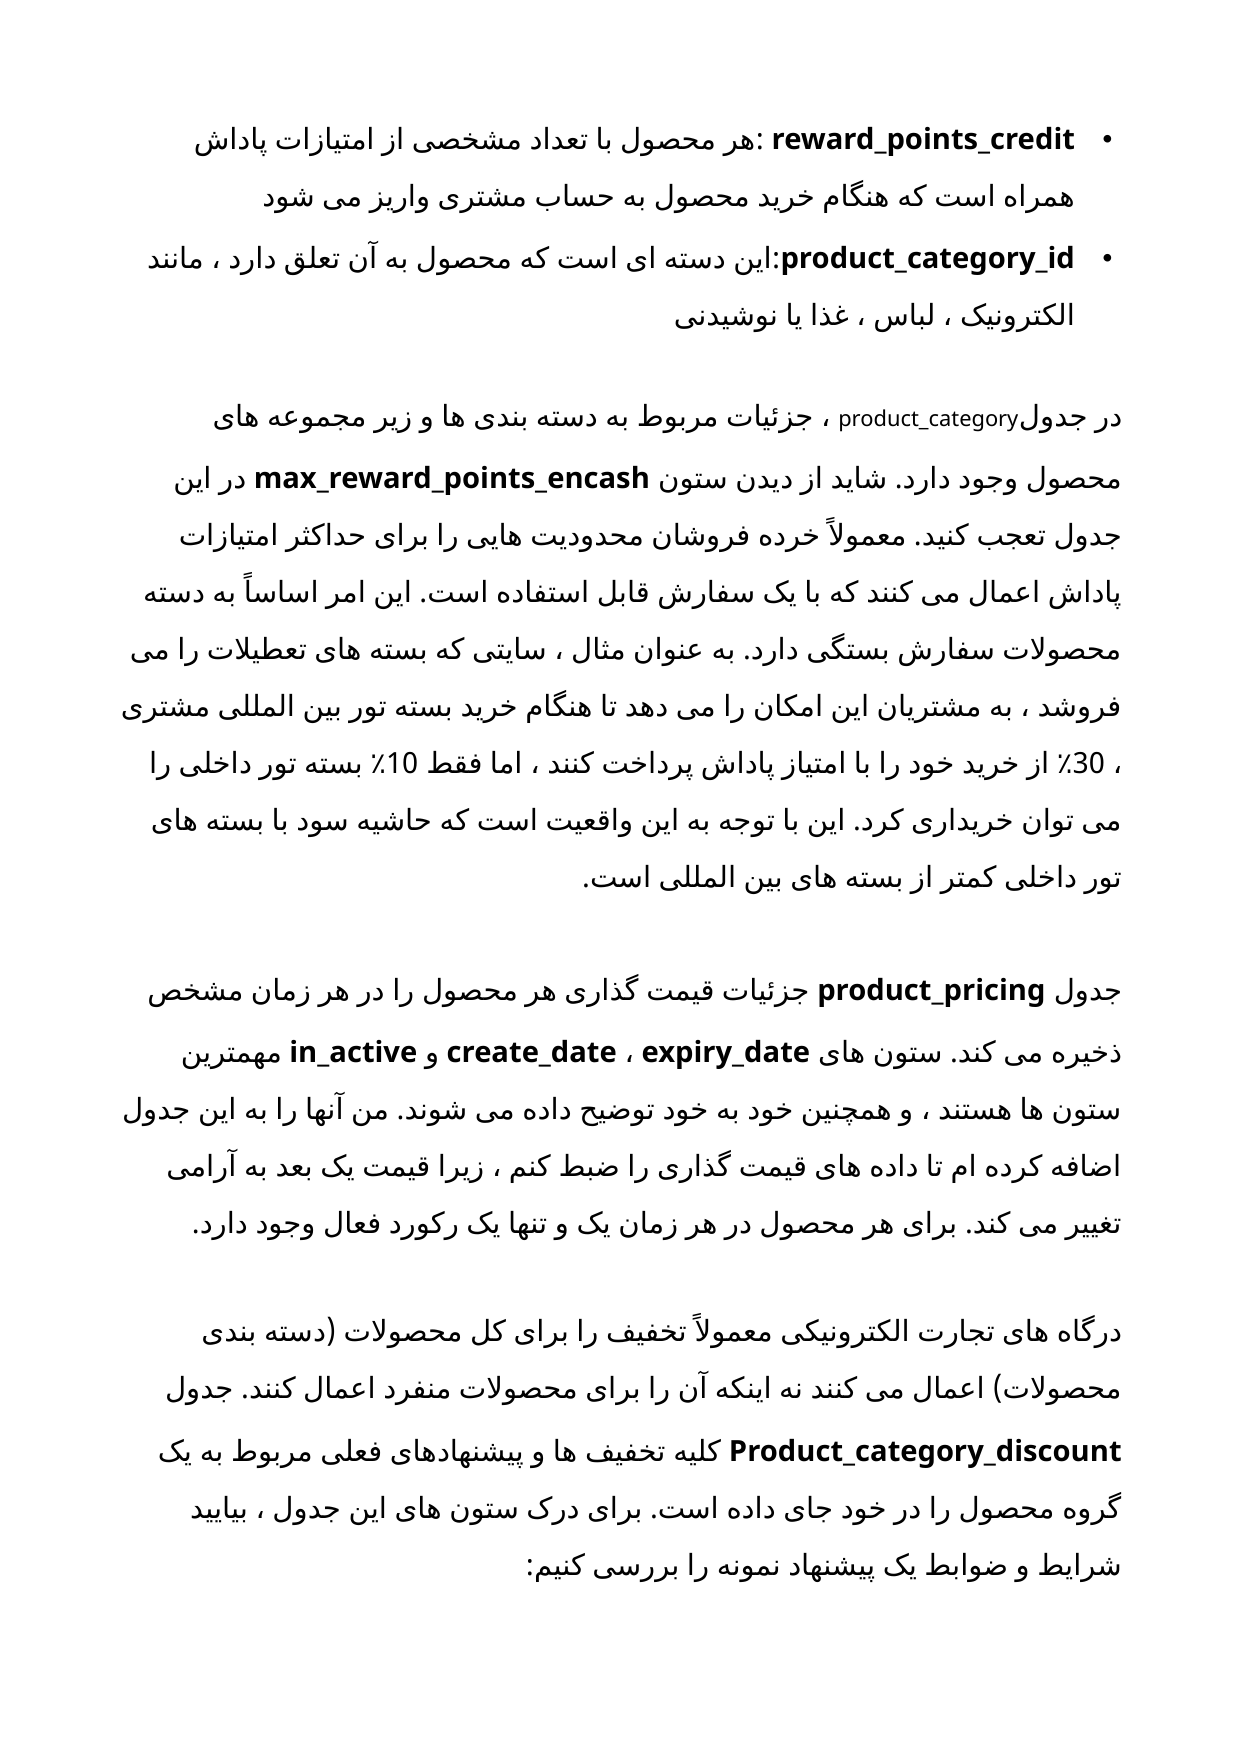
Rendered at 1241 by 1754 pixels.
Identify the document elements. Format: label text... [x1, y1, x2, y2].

text جدول product_pricing جزئیات قیمت گذاری هر محصول را در هر زمان مشخص ذخیره می کند. ستون های create_date ، expiry_date و in_active مهمترین ستون ها هستند ، و همچنین خود به خود توضیح داده می شوند. من آنها را به این جدول اضافه کرده ام تا داده های قیمت گذاری را ضبط کنم ، زیرا قیمت یک بعد به آرامی تغییر می کند. برای هر محصول در هر زمان یک و تنها یک رکورد فعال وجود دارد. [118, 969, 1122, 1246]
text درگاه های تجارت الکترونیکی معمولاً تخفیف را برای کل محصولات (دسته بندی محصولات) اعمال می کنند نه اینکه آن را برای محصولات منفرد اعمال کنند. جدول Product_category_discount کلیه تخفیف ها و پیشنهادهای فعلی مربوط به یک گروه محصول را در خود جای داده است. برای درک ستون های این جدول ، بیایید شرایط و ضوابط یک پیشنهاد نمونه را بررسی کنیم: [118, 1316, 1122, 1587]
list reward_points_credit :هر محصول با تعداد مشخصی از امتیازات پاداش همراه است که هنگام خرید محصول به حساب مشتری واریز می شود [118, 118, 1113, 218]
text در جدولproduct_category ، جزئیات مربوط به دسته بندی ها و زیر مجموعه های محصول وجود دارد. شاید از دیدن ستون max_reward_points_encash در این جدول تعجب کنید. معمولاً خرده فروشان محدودیت هایی را برای حداکثر امتیازات پاداش اعمال می کنند که با یک سفارش قابل استفاده است. این امر اساساً به دسته محصولات سفارش بستگی دارد. به عنوان مثال ، سایتی که بسته های تعطیلات را می فروشد ، به مشتریان این امکان را می دهد تا هنگام خرید بسته تور بین المللی مشتری ، 30٪ از خرید خود را با امتیاز پاداش پرداخت کنند ، اما فقط 10٪ بسته تور داخلی را می توان خریداری کرد. این با توجه به این واقعیت است که حاشیه سود با بسته های تور داخلی کمتر از بسته های بین المللی است. [118, 401, 1122, 899]
list product_category_id:این دسته ای است که محصول به آن تعلق دارد ، مانند الکترونیک ، لباس ، غذا یا نوشیدنی [118, 237, 1113, 337]
